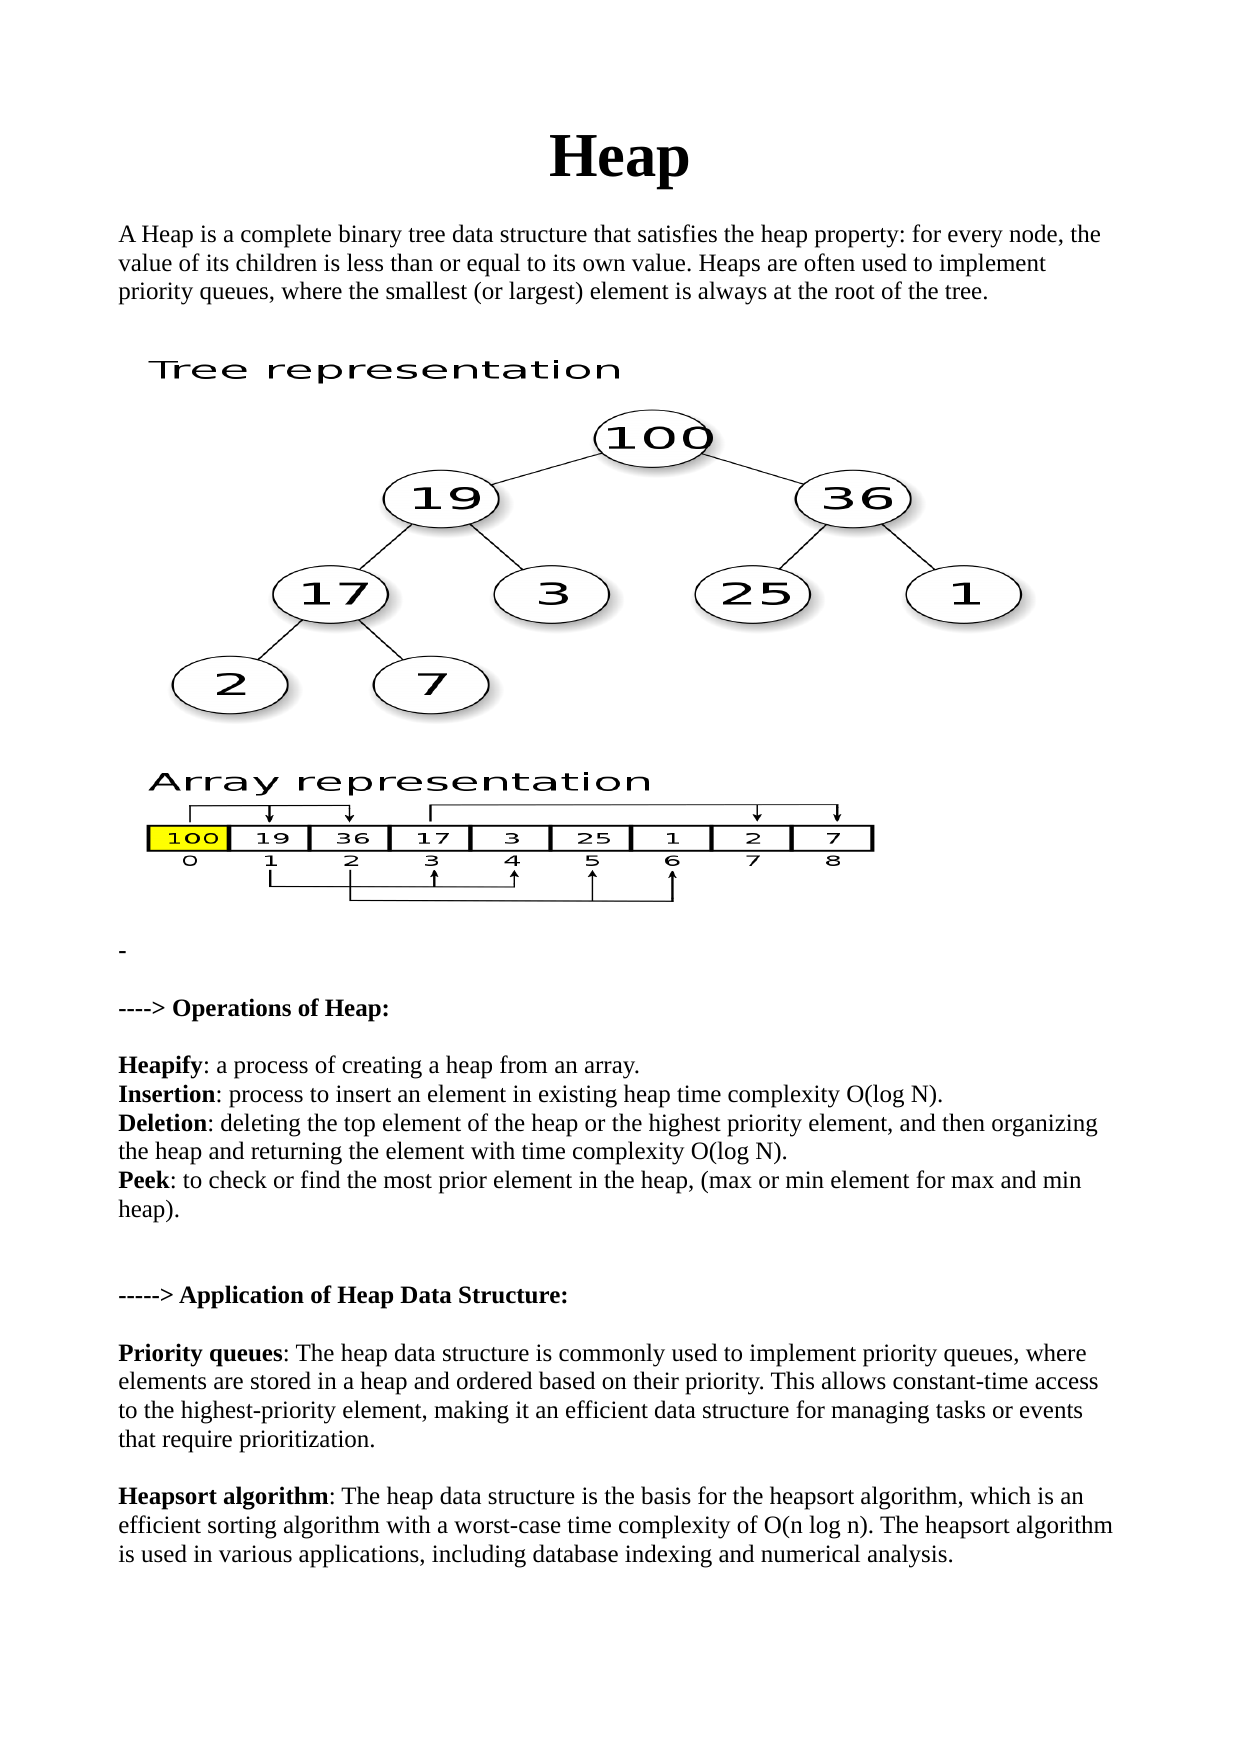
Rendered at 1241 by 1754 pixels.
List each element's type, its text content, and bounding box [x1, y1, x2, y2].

text A Heap is a complete binary tree data structure that satisfies the heap property: for every node, the value of its children is less than or equal to its own value. Heaps are often used to implement priority queues, where the smallest (or largest) element is always at the root of the tree. [118, 219, 1122, 305]
text Priority queues: The heap data structure is commonly used to implement priority queues, where elements are stored in a heap and ordered based on their priority. This allows constant-time access to the highest-priority element, making it an efficient data structure for managing tasks or events that require prioritization. [118, 1338, 1122, 1453]
text Insertion: process to insert an element in existing heap time complexity O(log N). [118, 1079, 1122, 1108]
text - [118, 936, 1122, 964]
text Heapsort algorithm: The heap data structure is the basis for the heapsort algorithm, which is an efficient sorting algorithm with a worst-case time complexity of O(n log n). The heapsort algorithm is used in various applications, including database indexing and numerical analysis. [118, 1481, 1122, 1568]
text Heapify: a process of creating a heap from an array. [118, 1050, 1122, 1079]
text Heap [118, 118, 1122, 190]
picture [118, 333, 1123, 936]
text Deletion: deleting the top element of the heap or the highest priority element, and then organizing the heap and returning the element with time complexity O(log N). [118, 1108, 1122, 1165]
text -----> Application of Heap Data Structure: [118, 1280, 1122, 1309]
text Peek: to check or find the most prior element in the heap, (max or min element for max and min heap). [118, 1165, 1122, 1223]
text ----> Operations of Heap: [118, 993, 1122, 1021]
